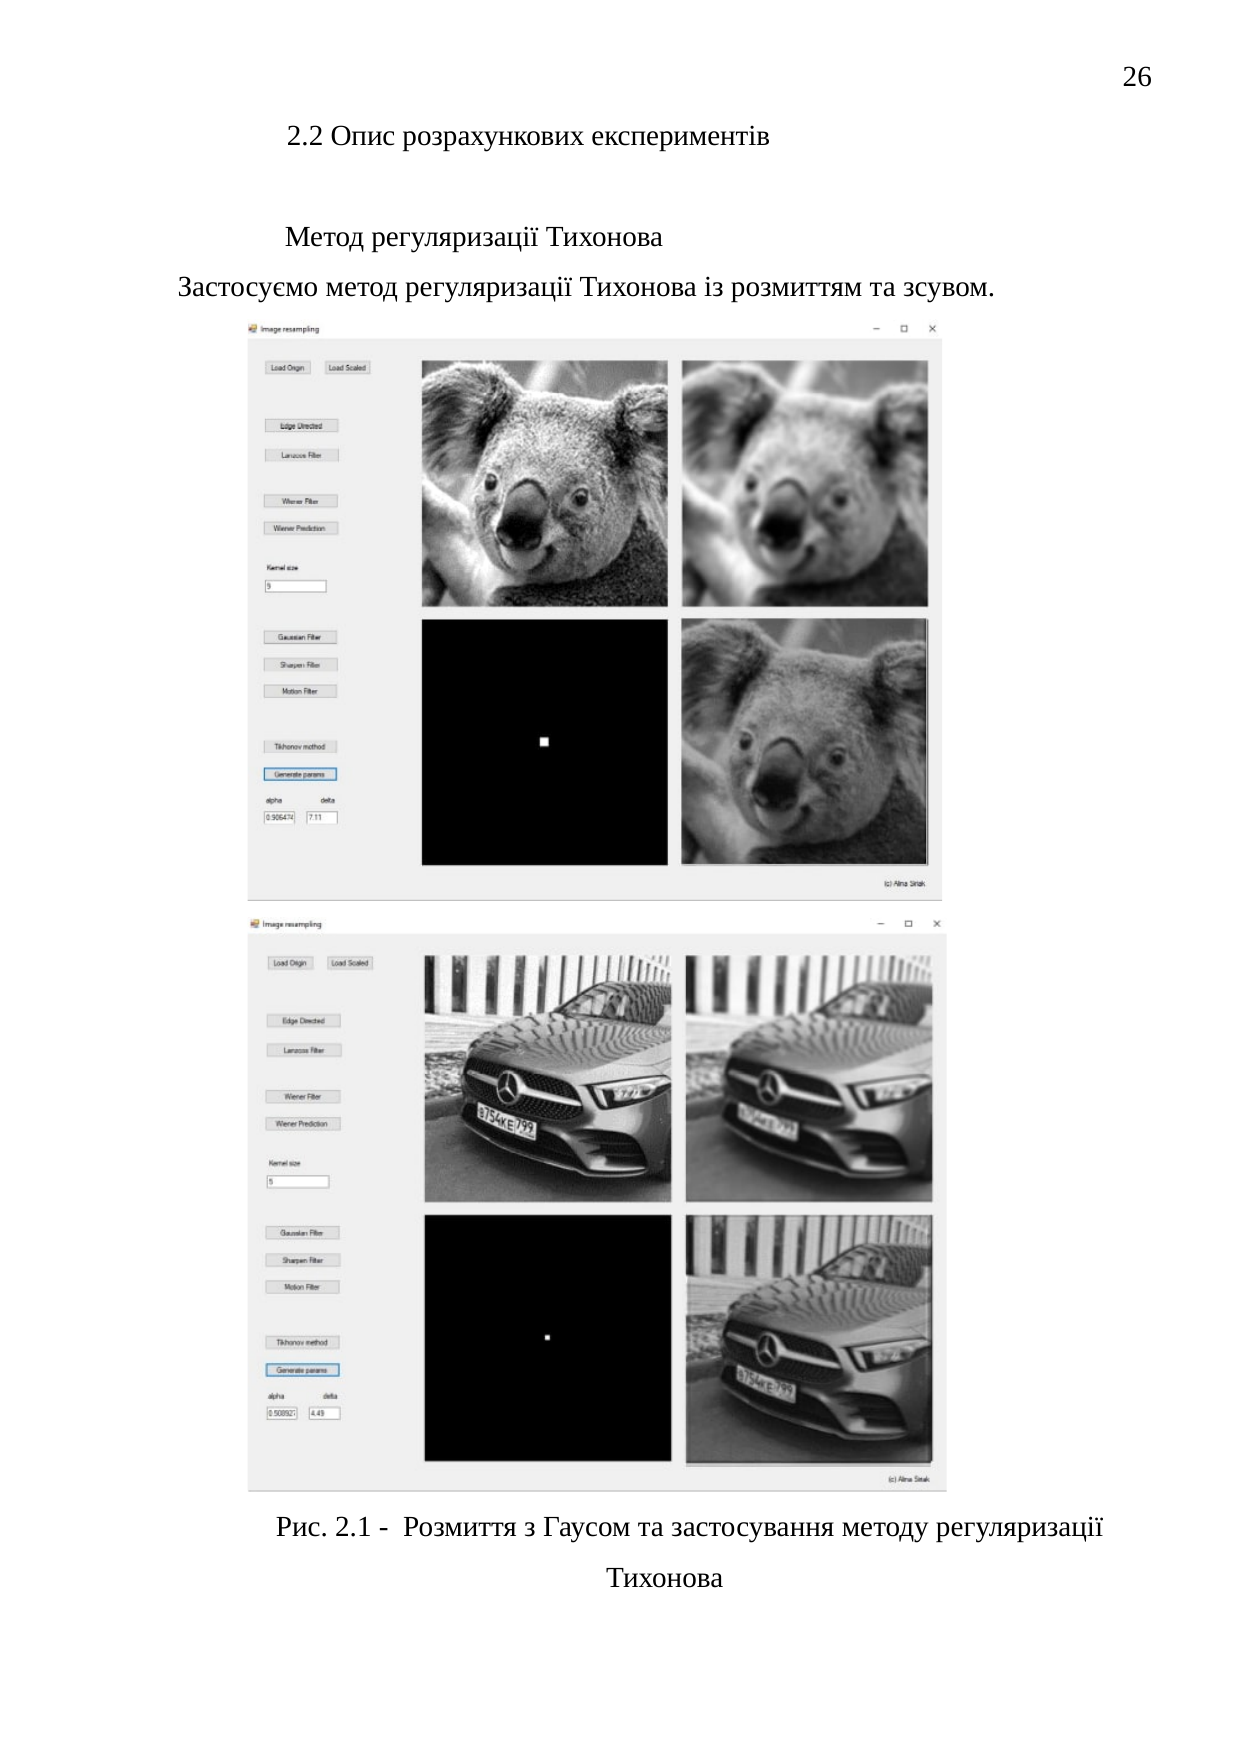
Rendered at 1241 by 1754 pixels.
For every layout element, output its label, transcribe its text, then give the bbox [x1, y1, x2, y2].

text Застосуємо метод регуляризації Тихонова із розмиттям та зсувом. [177, 269, 1152, 303]
text Рис. 2.1 - Розмиття з Гаусом та застосування методу регуляризації Тихонова [177, 1509, 1152, 1593]
picture [247, 319, 943, 901]
picture [247, 917, 947, 1493]
text 2.2 Опис розрахункових експериментів [177, 118, 1152, 152]
text Метод регуляризації Тихонова [177, 219, 1152, 252]
